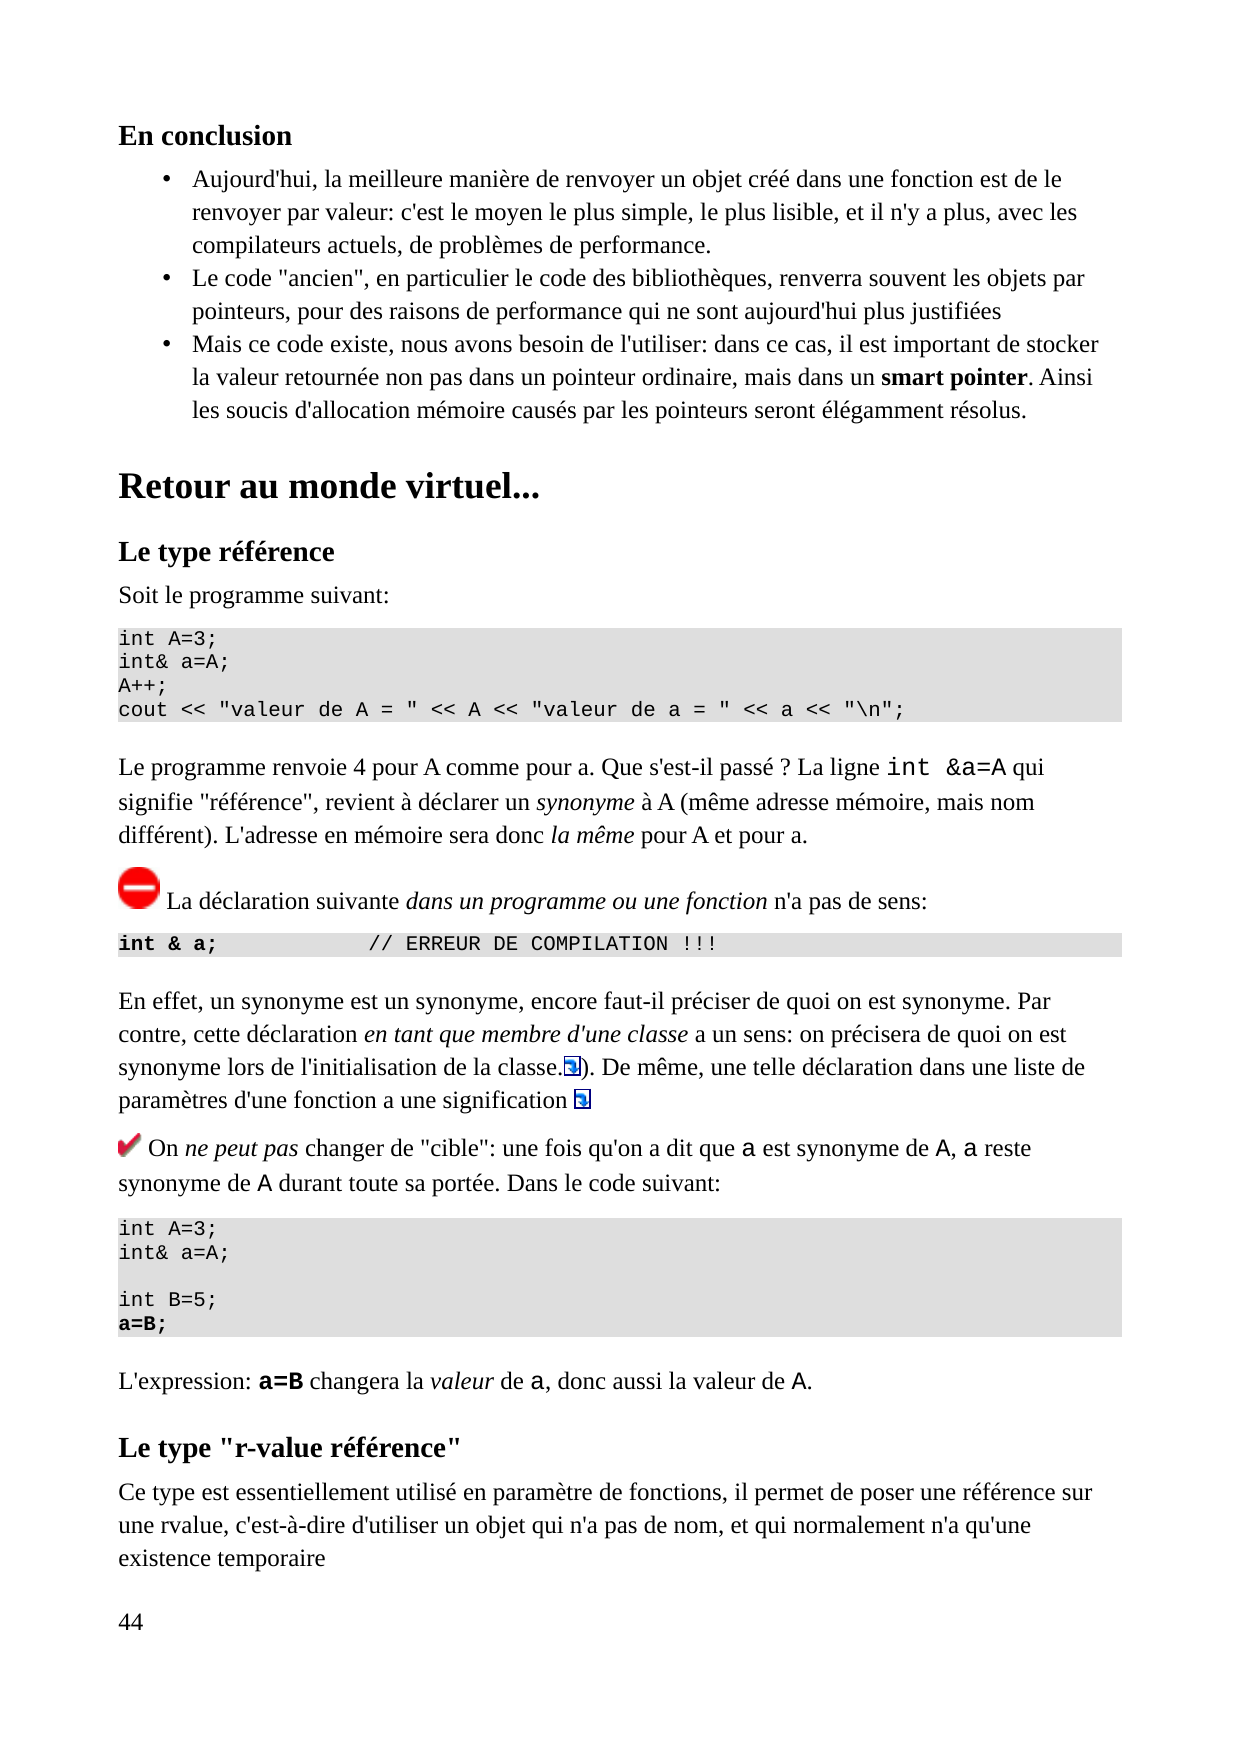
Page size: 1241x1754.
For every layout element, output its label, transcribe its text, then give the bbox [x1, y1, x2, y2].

text a=B; [118, 1313, 1122, 1337]
list Le code "ancien", en particulier le code des bibliothèques, renverra souvent les objets par pointeurs, pour des raisons de performance qui ne sont aujourd'hui plus justifiées [162, 263, 1122, 325]
subtitle Le type référence [118, 534, 1122, 567]
text En effet, un synonyme est un synonyme, encore faut-il préciser de quoi on est synonyme. Par contre, cette déclaration en tant que membre d'une classe a un sens: on précisera de quoi on est synonyme lors de l'initialisation de la classe.). De même, une telle déclaration dans une liste de paramètres d'une fonction a une signification [118, 986, 1122, 1114]
picture [118, 867, 160, 909]
text Le programme renvoie 4 pour A comme pour a. Que s'est-il passé ? La ligne int &a=A qui signifie "référence", revient à déclarer un synonyme à A (même adresse mémoire, mais nom différent). L'adresse en mémoire sera donc la même pour A et pour a. [118, 752, 1122, 848]
text int A=3; [118, 1218, 1122, 1242]
text Soit le programme suivant: [118, 580, 1122, 609]
text int& a=A; [118, 1242, 1122, 1266]
text A++; [118, 675, 1122, 698]
list Mais ce code existe, nous avons besoin de l'utiliser: dans ce cas, il est important de stocker la valeur retournée non pas dans un pointeur ordinaire, mais dans un smart pointer. Ainsi les soucis d'allocation mémoire causés par les pointeurs seront élégamment résolus. [162, 329, 1122, 424]
picture [118, 1133, 142, 1157]
subtitle En conclusion [118, 118, 1122, 152]
text int& a=A; [118, 651, 1122, 675]
text int & a; // ERREUR DE COMPILATION !!! [118, 933, 1122, 957]
subtitle Le type "r-value référence" [118, 1431, 1122, 1464]
text int B=5; [118, 1289, 1122, 1313]
text cout << "valeur de A = " << A << "valeur de a = " << a << "\n"; [118, 698, 1122, 722]
text Ce type est essentiellement utilisé en paramètre de fonctions, il permet de poser une référence sur une rvalue, c'est-à-dire d'utiliser un objet qui n'a pas de nom, et qui normalement n'a qu'une existence temporaire [118, 1477, 1122, 1571]
text La déclaration suivante dans un programme ou une fonction n'a pas de sens: [118, 867, 1122, 914]
picture [565, 1057, 579, 1074]
text int A=3; [118, 628, 1122, 651]
text On ne peut pas changer de "cible": une fois qu'on a dit que a est synonyme de A, a reste synonyme de A durant toute sa portée. Dans le code suivant: [118, 1133, 1122, 1199]
text L'expression: a=B changera la valeur de a, donc aussi la valeur de A. [118, 1366, 1122, 1397]
list Aujourd'hui, la meilleure manière de renvoyer un objet créé dans une fonction est de le renvoyer par valeur: c'est le moyen le plus simple, le plus lisible, et il n'y a plus, avec les compilateurs actuels, de problèmes de performance. [162, 164, 1122, 259]
subtitle Retour au monde virtuel... [118, 464, 1122, 507]
picture [576, 1090, 589, 1107]
